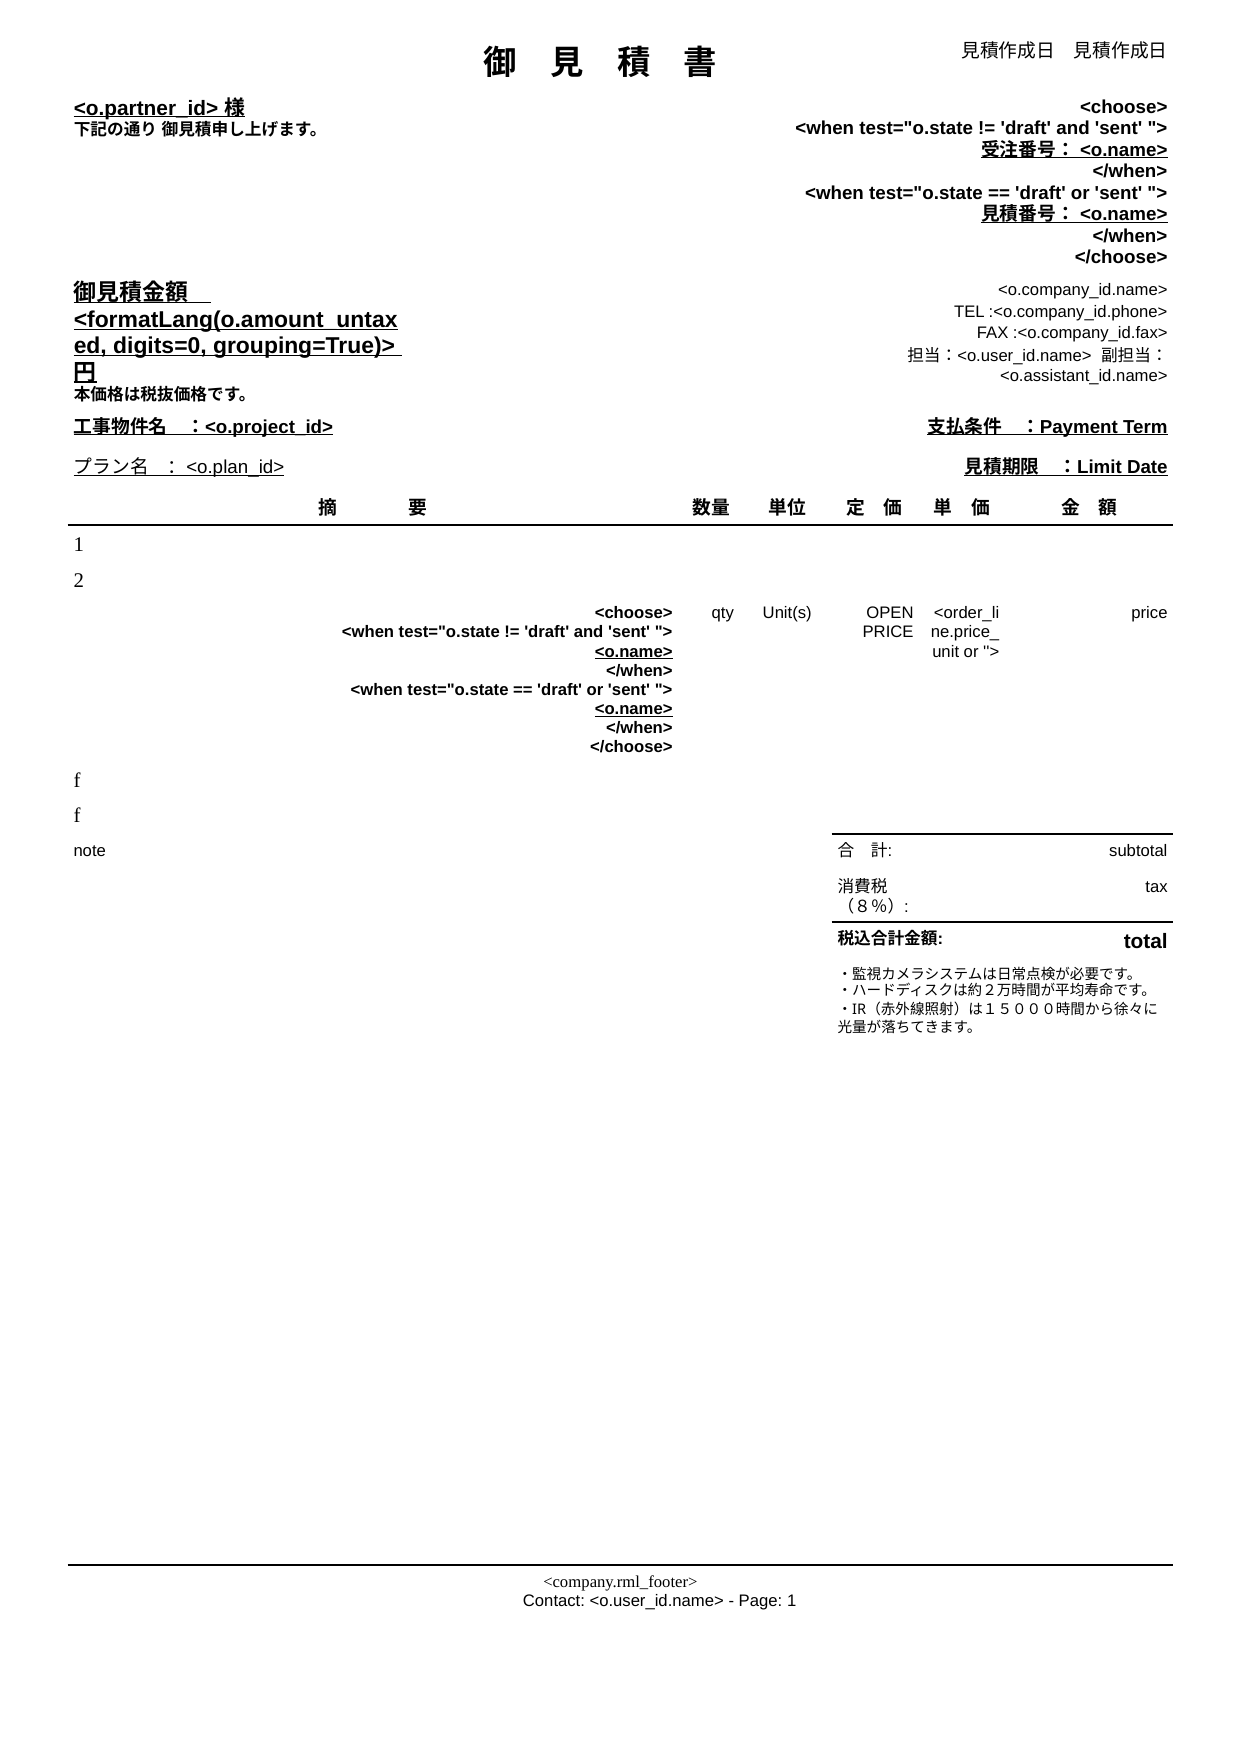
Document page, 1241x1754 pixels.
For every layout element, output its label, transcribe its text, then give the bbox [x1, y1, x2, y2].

table_header 数量 [678, 491, 744, 524]
table_cell ・監視カメラシステムは日常点検が必要です。 ・ハードディスクは約２万時間が平均寿命です。 ・IR（赤外線照射）は１５０００時間から徐々に光量が落ちてきます。 [832, 960, 1173, 1069]
table_cell 1 [68, 526, 1173, 562]
table_cell <o.partner_id> 様 下記の通り 御見積申し上げます。 [68, 90, 789, 274]
table_header 金 額 [1005, 491, 1173, 524]
table_header 摘 要 [68, 491, 678, 524]
table_header [68, 30, 411, 90]
table_cell tax [958, 871, 1173, 921]
table_cell total [958, 923, 1173, 959]
table_cell 消費税（８％）: [832, 871, 958, 921]
table_cell f [68, 798, 1173, 833]
table_cell Unit(s) [744, 597, 830, 762]
table_cell OPEN PRICE [830, 597, 919, 762]
table_cell <order_line.price_unit or ''> [919, 597, 1005, 762]
table_cell <choose> <when test="o.state != 'draft' and 'sent' "> 受注番号： <o.name> </when> <when test="o.state == 'draft' or 'sent' "> 見積番号： <o.name> </when> </choose> [789, 90, 1173, 274]
table_cell プラン名 ：<o.plan_id> [68, 451, 789, 491]
table_header 定 価 [830, 491, 919, 524]
table_cell 税込合計金額: [832, 923, 958, 959]
table_header 御 見 積 書 [411, 30, 789, 90]
table_cell 合 計: [832, 835, 958, 871]
table_cell 御見積金額 <formatLang(o.amount_untaxed, digits=0, grouping=True)> 円 本価格は税抜価格です。 [68, 274, 411, 410]
table_cell <o.company_id.name> TEL :<o.company_id.phone> FAX :<o.company_id.fax> 担当：<o.user_id.name> 副担当：<o.assistant_id.name> [789, 274, 1173, 410]
table_cell 工事物件名 ：<o.project_id> [68, 410, 789, 451]
table_cell price [1005, 597, 1173, 762]
table_cell qty [678, 597, 744, 762]
table_cell 支払条件 ：Payment Term [789, 410, 1173, 451]
table_cell subtotal [958, 835, 1173, 871]
table_cell note [68, 833, 830, 1069]
table_cell <choose> <when test="o.state != 'draft' and 'sent' "> <o.name> </when> <when test="o.state == 'draft' or 'sent' "> <o.name> </when> </choose> [68, 597, 678, 762]
table_cell [411, 274, 789, 410]
table_header 単位 [744, 491, 830, 524]
table_header 単 価 [919, 491, 1005, 524]
table_header 見積作成日 見積作成日 [789, 30, 1173, 90]
table_cell 見積期限 ：Limit Date [789, 451, 1173, 491]
table_cell 2 [68, 562, 1173, 597]
table_cell f [68, 762, 1173, 798]
